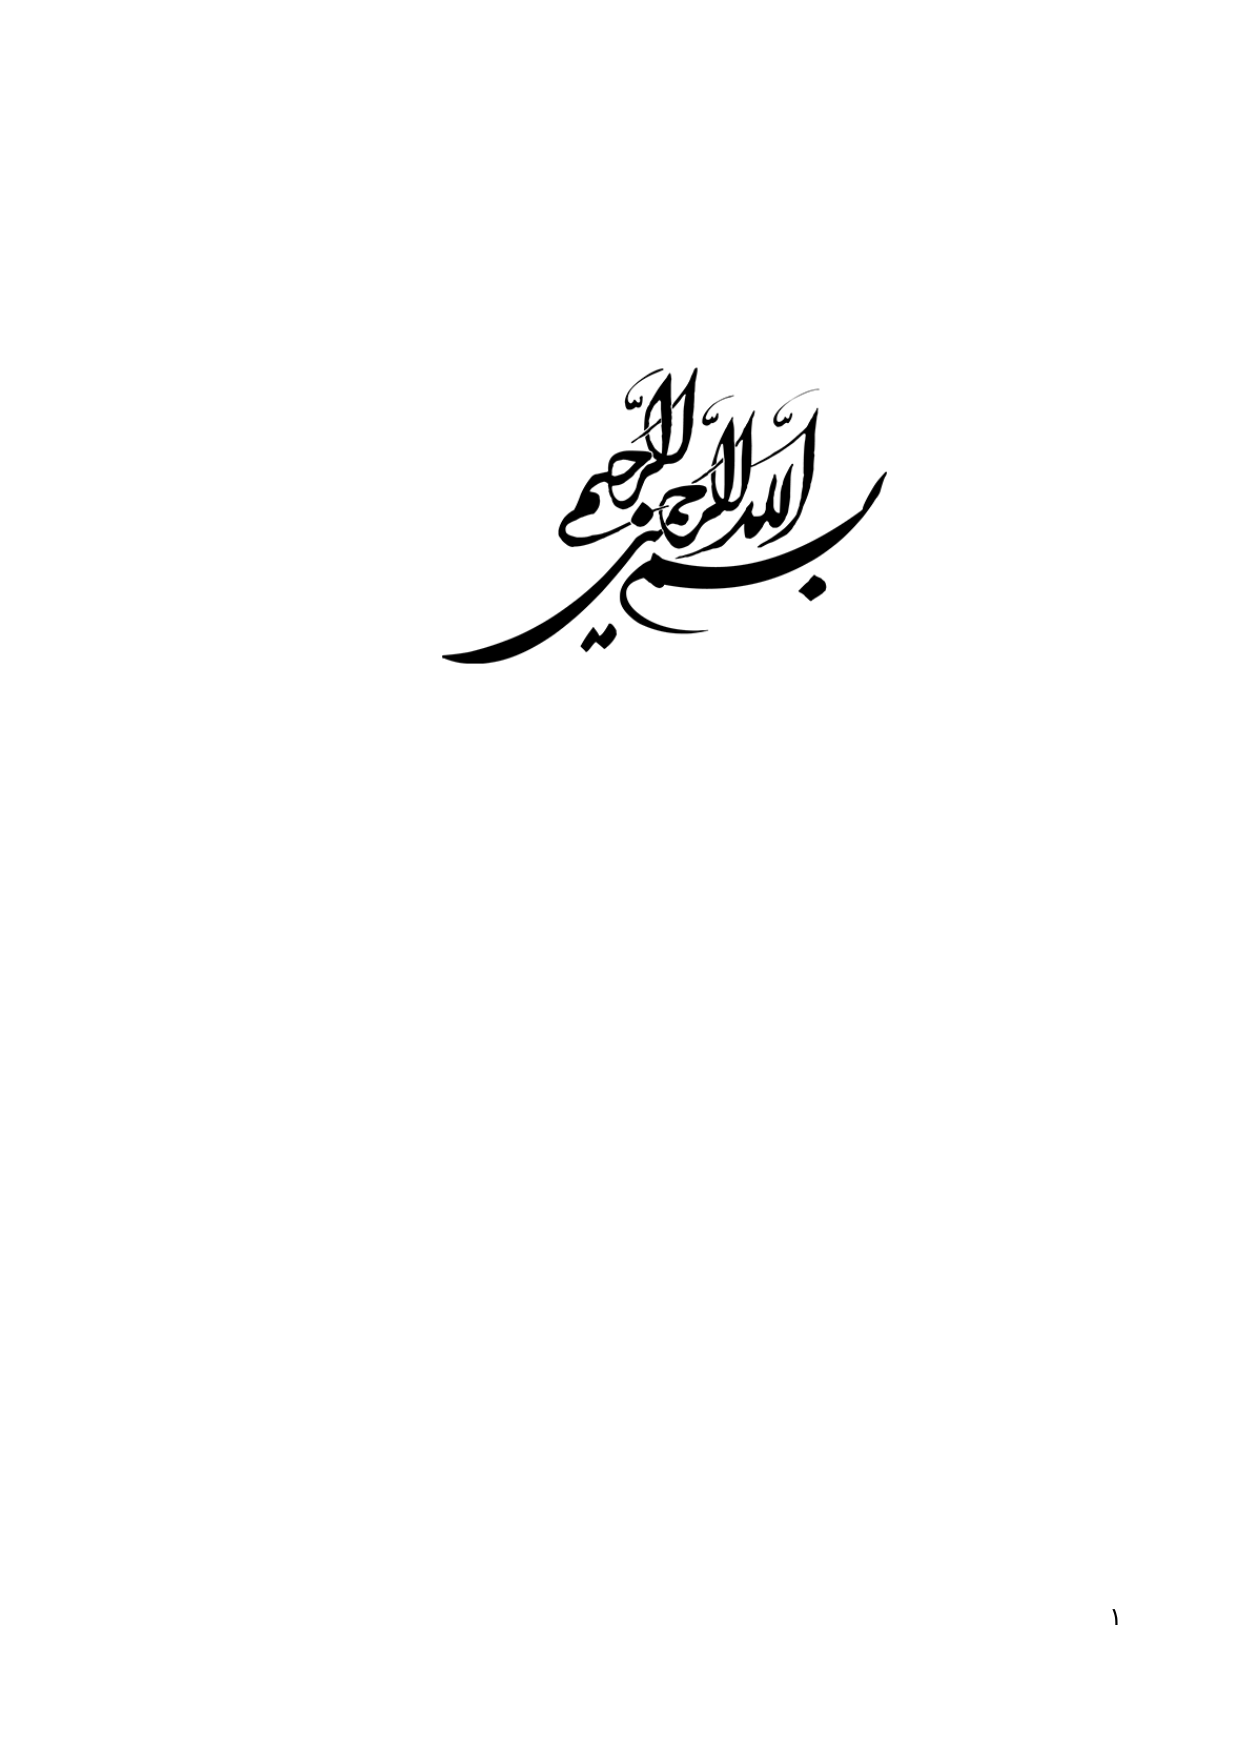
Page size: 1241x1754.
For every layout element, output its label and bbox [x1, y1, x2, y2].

picture [338, 341, 990, 688]
